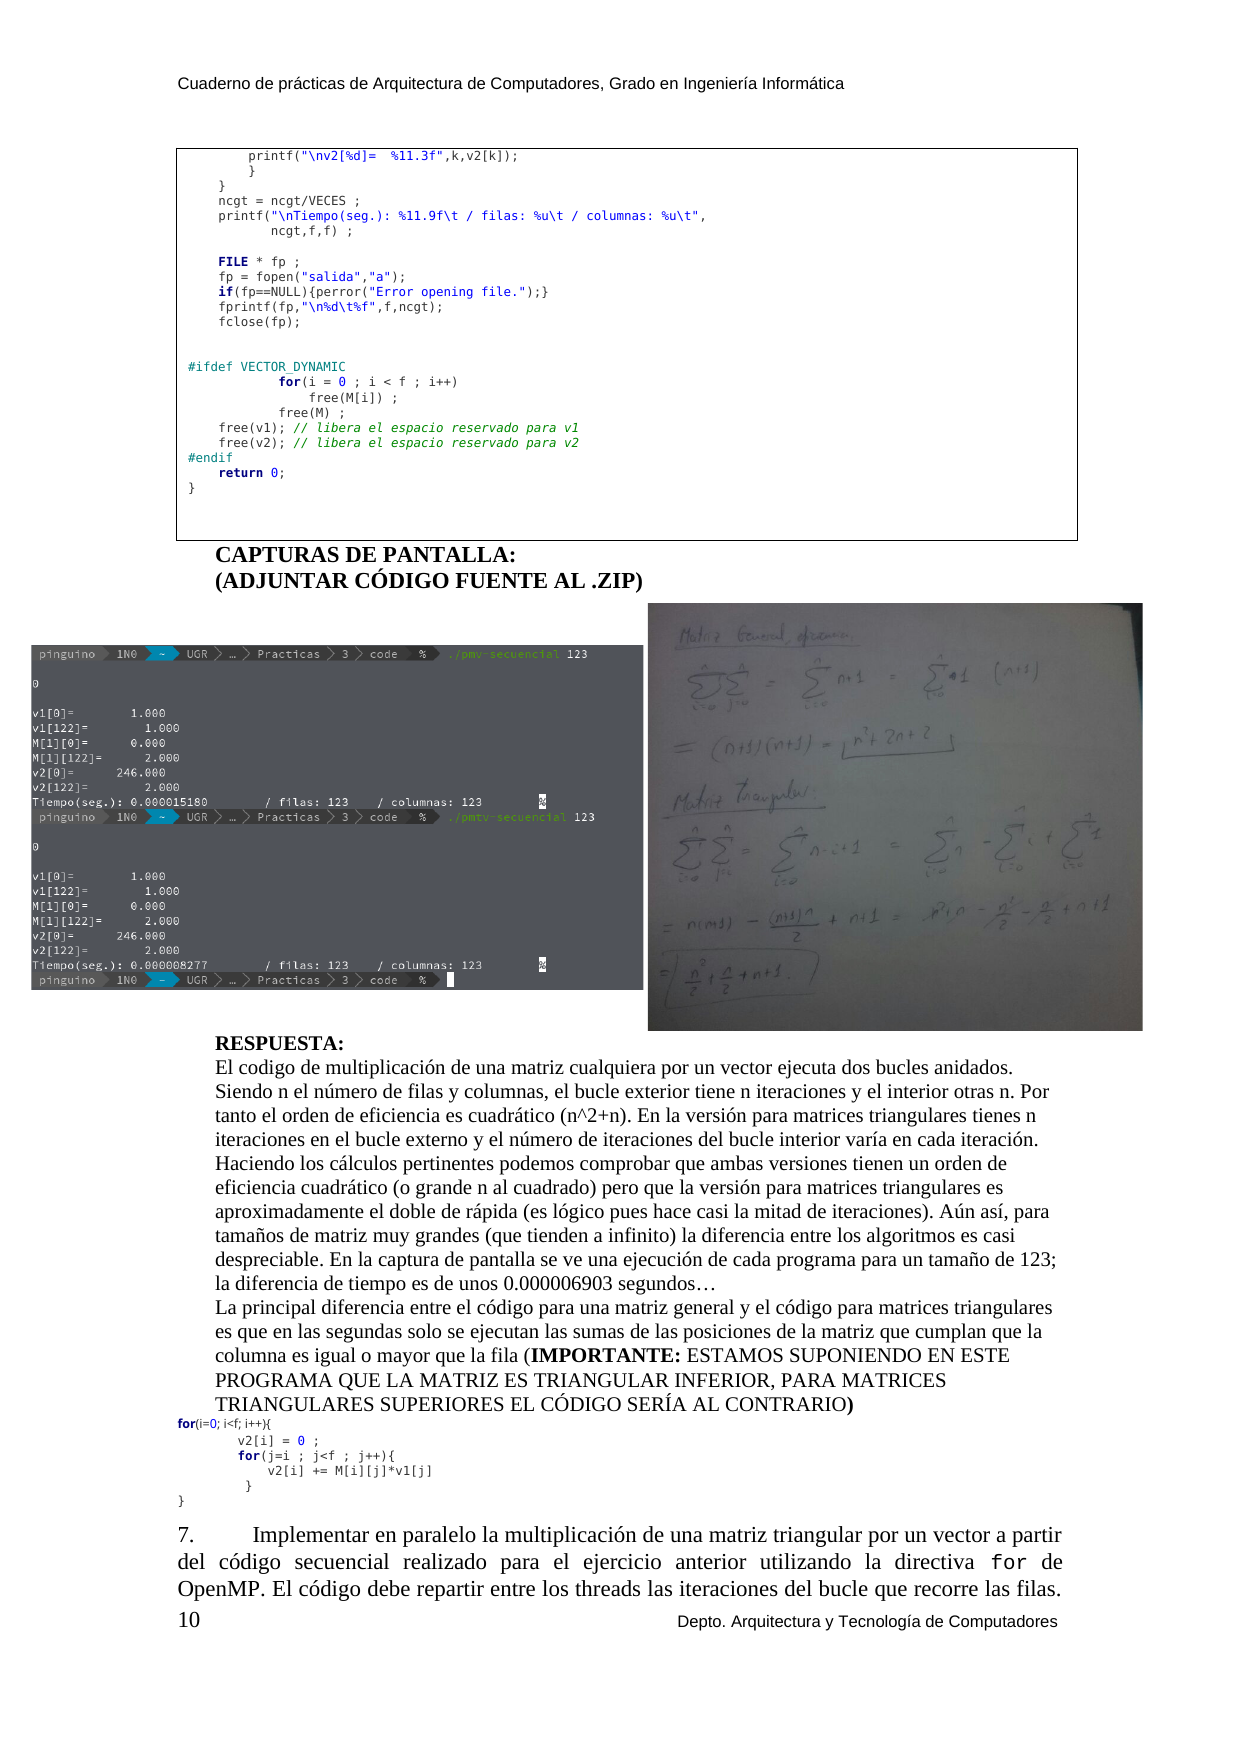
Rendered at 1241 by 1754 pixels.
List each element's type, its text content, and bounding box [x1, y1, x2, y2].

text La principal diferencia entre el código para una matriz general y el código para matrices triangulares es que en las segundas solo se ejecutan las sumas de las posiciones de la matriz que cumplan que la columna es igual o mayor que la fila (IMPORTANTE: ESTAMOS SUPONIENDO EN ESTE PROGRAMA QUE LA MATRIZ ES TRIANGULAR INFERIOR, PARA MATRICES TRIANGULARES SUPERIORES EL CÓDIGO SERÍA AL CONTRARIO) [215, 1295, 1063, 1416]
table_header printf("\nv2[%d]= %11.3f",k,v2[k]); } } ncgt = ncgt/VECES ; printf("\nTiempo(seg.): %11.9f\t / filas: %u\t / columnas: %u\t", ncgt,f,f) ; FILE * fp ; fp = fopen("salida","a"); if(fp==NULL){perror("Error opening file.");} fprintf(fp,"\n%d\t%f",f,ncgt); fclose(fp); #ifdef VECTOR_DYNAMIC for(i = 0 ; i < f ; i++) free(M[i]) ; free(M) ; free(v1); // libera el espacio reservado para v1 free(v2); // libera el espacio reservado para v2 #endif return 0; } [177, 149, 1077, 540]
text (ADJUNTAR CÓDIGO FUENTE AL .ZIP) [215, 567, 1063, 593]
text for(j=i ; j<f ; j++){ [177, 1448, 1063, 1463]
text } [177, 1494, 1063, 1508]
text v2[i] += M[i][j]*v1[j] [177, 1463, 1063, 1478]
text for(i=0; i<f; i++){ [177, 1416, 1063, 1433]
text Haciendo los cálculos pertinentes podemos comprobar que ambas versiones tienen un orden de eficiencia cuadrático (o grande n al cuadrado) pero que la versión para matrices triangulares es aproximadamente el doble de rápida (es lógico pues hace casi la mitad de iteraciones). Aún así, para tamaños de matriz muy grandes (que tienden a infinito) la diferencia entre los algoritmos es casi despreciable. En la captura de pantalla se ve una ejecución de cada programa para un tamaño de 123; la diferencia de tiempo es de unos 0.000006903 segundos… [215, 1151, 1063, 1295]
text v2[i] = 0 ; [177, 1433, 1063, 1448]
picture [31, 645, 644, 990]
text El codigo de multiplicación de una matriz cualquiera por un vector ejecuta dos bucles anidados. Siendo n el número de filas y columnas, el bucle exterior tiene n iteraciones y el interior otras n. Por tanto el orden de eficiencia es cuadrático (n^2+n). En la versión para matrices triangulares tienes n iteraciones en el bucle externo y el número de iteraciones del bucle interior varía en cada iteración. [215, 1055, 1063, 1151]
text RESPUESTA: [215, 593, 1063, 1055]
text } [177, 1479, 1063, 1493]
text CAPTURAS DE PANTALLA: [215, 541, 1063, 567]
picture [647, 603, 1143, 1031]
list Implementar en paralelo la multiplicación de una matriz triangular por un vector a partir del código secuencial realizado para el ejercicio anterior utilizando la directiva for de OpenMP. El código debe repartir entre los threads las iteraciones del bucle que recorre las filas. [177, 1521, 1063, 1602]
